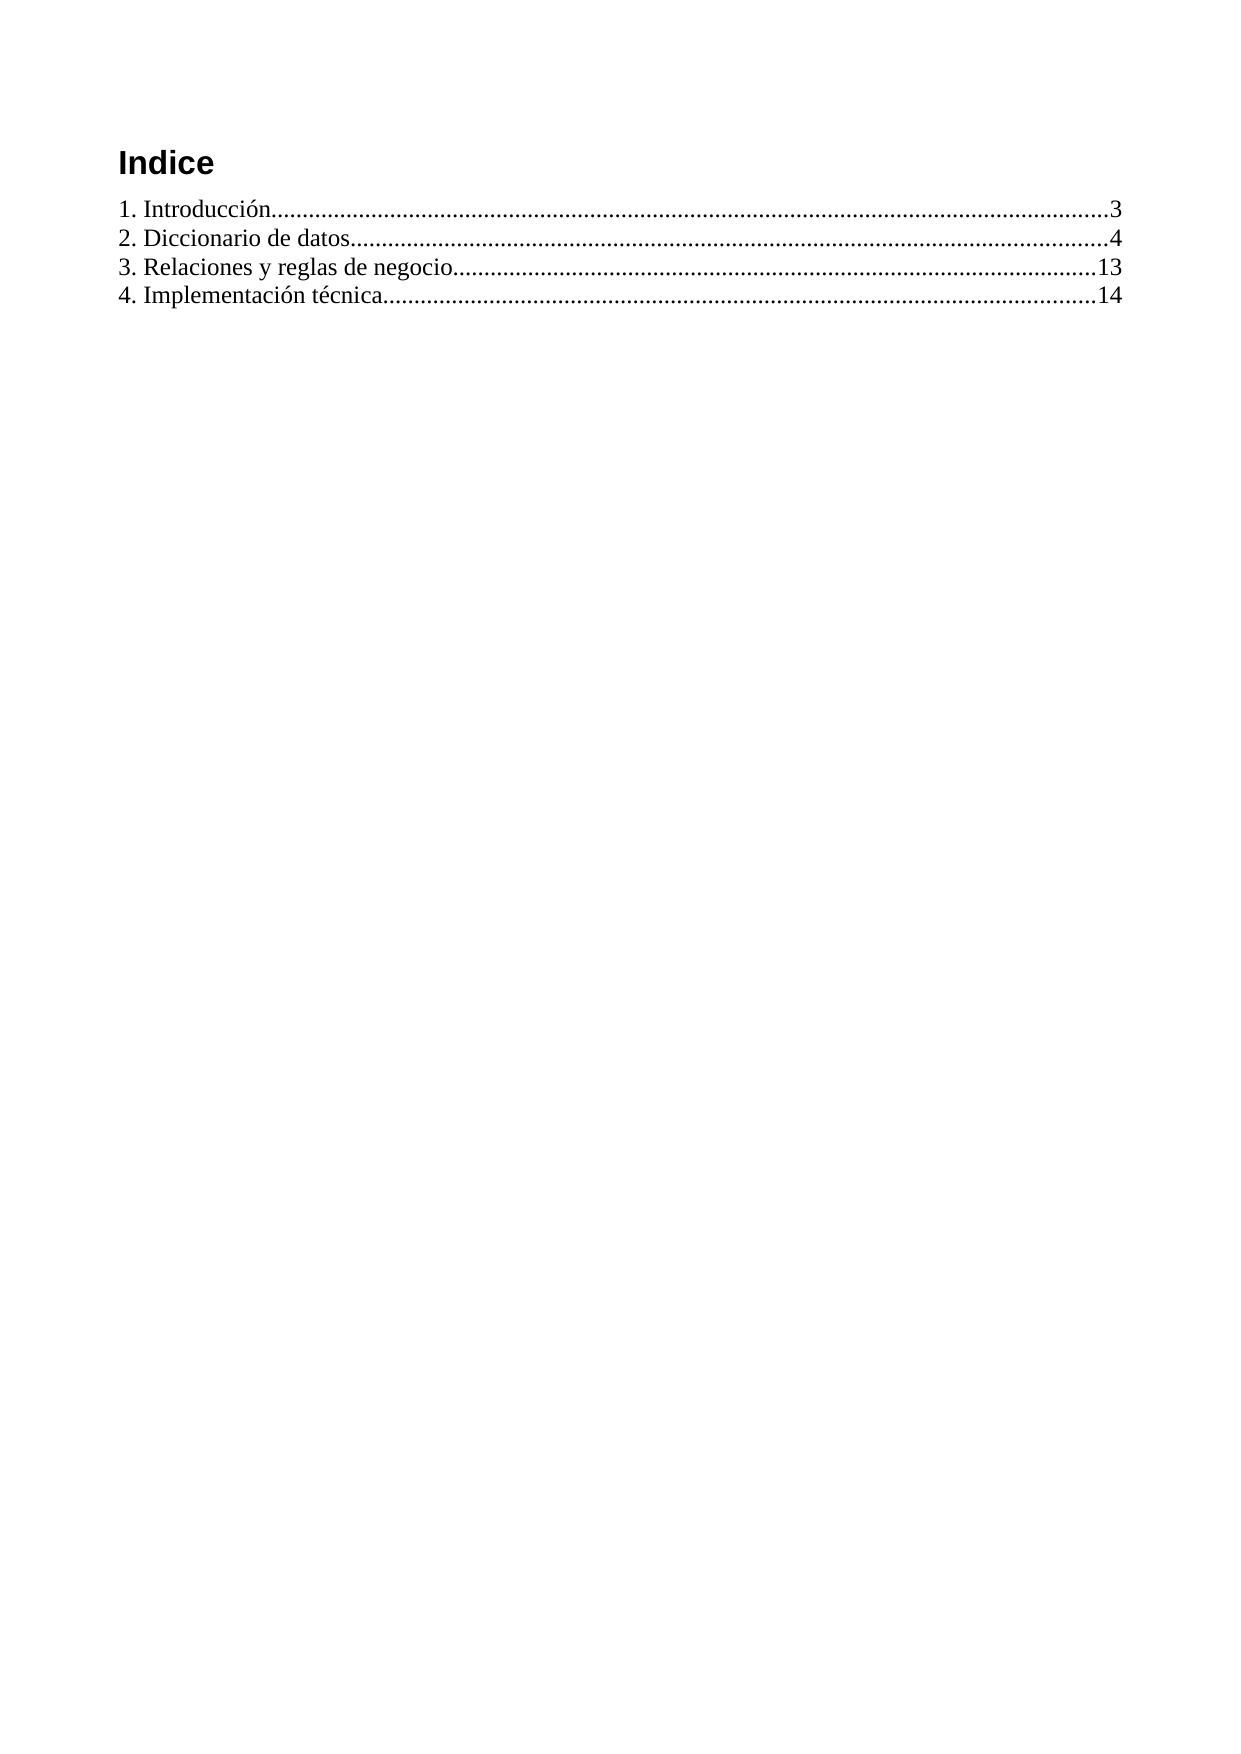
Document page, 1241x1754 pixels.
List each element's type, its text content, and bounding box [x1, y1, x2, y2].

text 3. Relaciones y reglas de negocio 13 [118, 252, 1122, 280]
subtitle Indice [118, 143, 1122, 182]
text 2. Diccionario de datos 4 [118, 223, 1122, 252]
text 1. Introducción 3 [118, 194, 1122, 223]
text 4. Implementación técnica 14 [118, 280, 1122, 309]
